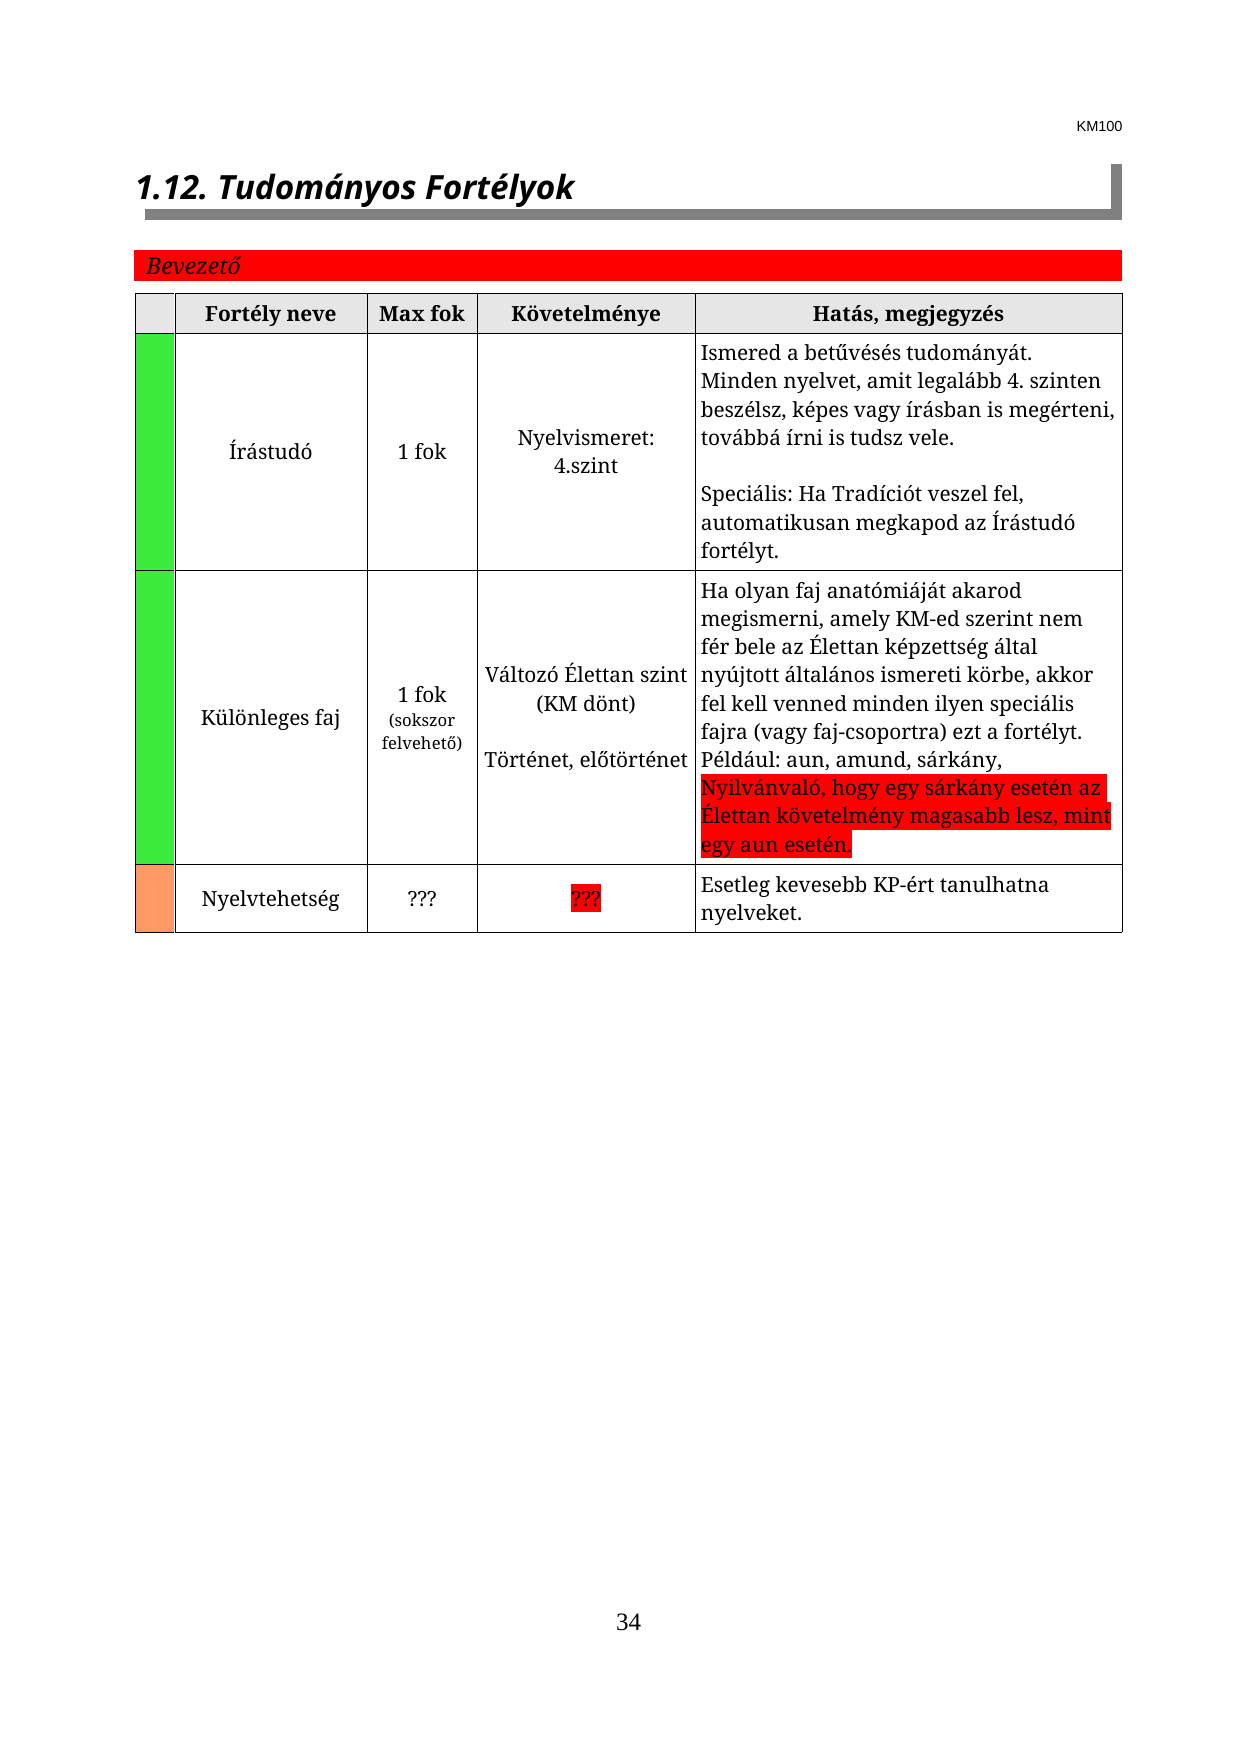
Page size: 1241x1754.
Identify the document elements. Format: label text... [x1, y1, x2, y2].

table_cell [136, 334, 174, 570]
table_cell Változó Élettan szint (KM dönt) Történet, előtörténet [478, 571, 695, 864]
table_cell 1 fok (sokszor felvehető) [368, 571, 477, 864]
text Bevezető [134, 250, 1122, 281]
table_cell Esetleg kevesebb KP-ért tanulhatna nyelveket. [696, 865, 1122, 932]
table_header Max fok [368, 294, 477, 333]
table_cell Különleges faj [176, 571, 367, 864]
table_header Fortély neve [176, 294, 367, 333]
subtitle Tudományos Fortélyok [134, 164, 1111, 209]
table_cell Írástudó [176, 334, 367, 570]
table_cell Ismered a betűvésés tudományát. Minden nyelvet, amit legalább 4. szinten beszélsz, képes vagy írásban is megérteni, továbbá írni is tudsz vele. Speciális: Ha Tradíciót veszel fel, automatikusan megkapod az Írástudó fortélyt. [696, 334, 1122, 570]
table_header [136, 294, 174, 333]
table_cell [136, 865, 174, 932]
table_cell Nyelvismeret: 4.szint [478, 334, 695, 570]
table_cell Nyelvtehetség [176, 865, 367, 932]
table_cell [136, 571, 174, 864]
table_header Hatás, megjegyzés [696, 294, 1122, 333]
table_cell Ha olyan faj anatómiáját akarod megismerni, amely KM-ed szerint nem fér bele az Élettan képzettség által nyújtott általános ismereti körbe, akkor fel kell venned minden ilyen speciális fajra (vagy faj-csoportra) ezt a fortélyt. Például: aun, amund, sárkány, Nyilvánvaló, hogy egy sárkány esetén az Élettan követelmény magasabb lesz, mint egy aun esetén. [696, 571, 1122, 864]
table_cell 1 fok [368, 334, 477, 570]
table_header Követelménye [478, 294, 695, 333]
table_cell ??? [368, 865, 477, 932]
table_cell ??? [478, 865, 695, 932]
